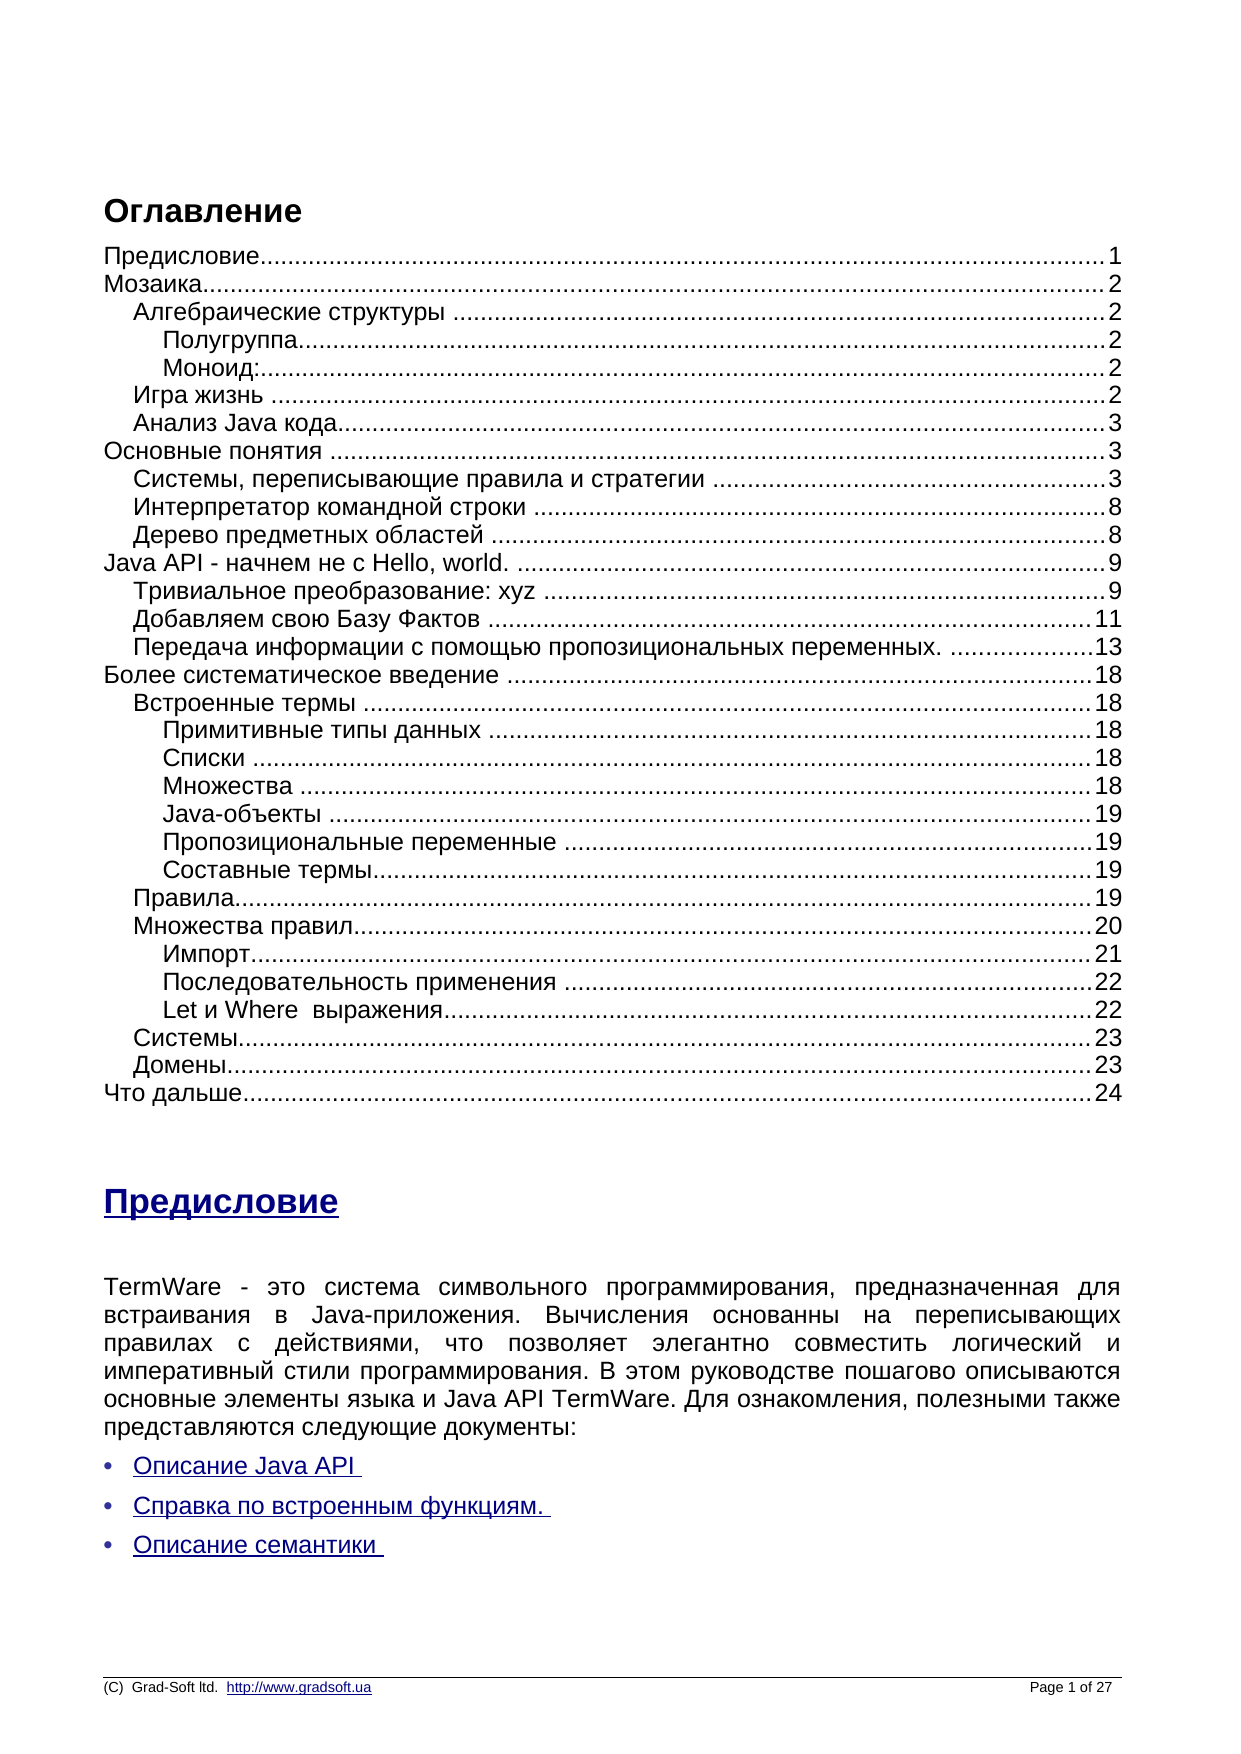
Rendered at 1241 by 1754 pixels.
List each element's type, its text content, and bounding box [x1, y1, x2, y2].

text Java-объекты 19 [162, 800, 1122, 828]
text Правила 19 [133, 884, 1122, 912]
text Импорт 21 [162, 939, 1122, 967]
list Описание семантики [103, 1531, 1122, 1559]
text Let и Where выражения 22 [162, 995, 1122, 1023]
text Системы 23 [133, 1023, 1122, 1051]
text Составные термы 19 [162, 856, 1122, 884]
text Примитивные типы данных 18 [162, 716, 1122, 744]
subtitle Оглавление [103, 192, 1122, 229]
text Мозаика 2 [103, 269, 1122, 297]
text Полугруппа 2 [162, 325, 1122, 353]
text Моноид: 2 [162, 353, 1122, 381]
text TermWare - это система символьного программирования, предназначенная для встраивания в Java-приложения. Вычисления основанны на переписывающих правилах с действиями, что позволяет элегантно совместить логический и императивный стили программирования. В этом руководстве пошагово описываются основные элементы языка и Java API TermWare. Для ознакомления, полезными также представляются следующие документы: [103, 1273, 1122, 1440]
list Описание Java API [103, 1452, 1122, 1480]
text Домены 23 [133, 1051, 1122, 1079]
text Передача информации с помощью пропозициональных переменных. 13 [133, 632, 1122, 660]
text Добавляем свою Базу Фактов 11 [133, 604, 1122, 632]
text Списки 18 [162, 744, 1122, 772]
text Интерпретатор командной строки 8 [133, 493, 1122, 521]
text Встроенные термы 18 [133, 688, 1122, 716]
text Анализ Java кода. 3 [133, 409, 1122, 437]
text Игра жизнь 2 [133, 381, 1122, 409]
text Основные понятия 3 [103, 437, 1122, 465]
text Последовательность применения 22 [162, 967, 1122, 995]
text Более систематическое введение 18 [103, 660, 1122, 688]
text Алгебраические структуры 2 [133, 297, 1122, 325]
text Предисловие 1 [103, 242, 1122, 269]
text Системы, переписывающие правила и стратегии 3 [133, 465, 1122, 493]
text Множества правил 20 [133, 912, 1122, 939]
text Что дальше 24 [103, 1079, 1122, 1107]
text Пропозициональные переменные 19 [162, 828, 1122, 856]
text Дерево предметных областей 8 [133, 521, 1122, 549]
subtitle Предисловие [103, 1182, 1122, 1221]
text Множества 18 [162, 772, 1122, 800]
list Справка по встроенным функциям. [103, 1492, 1122, 1519]
text Java API - начнем не с Hello, world. 9 [103, 549, 1122, 577]
text Тривиальное преобразование: xyz 9 [133, 577, 1122, 604]
